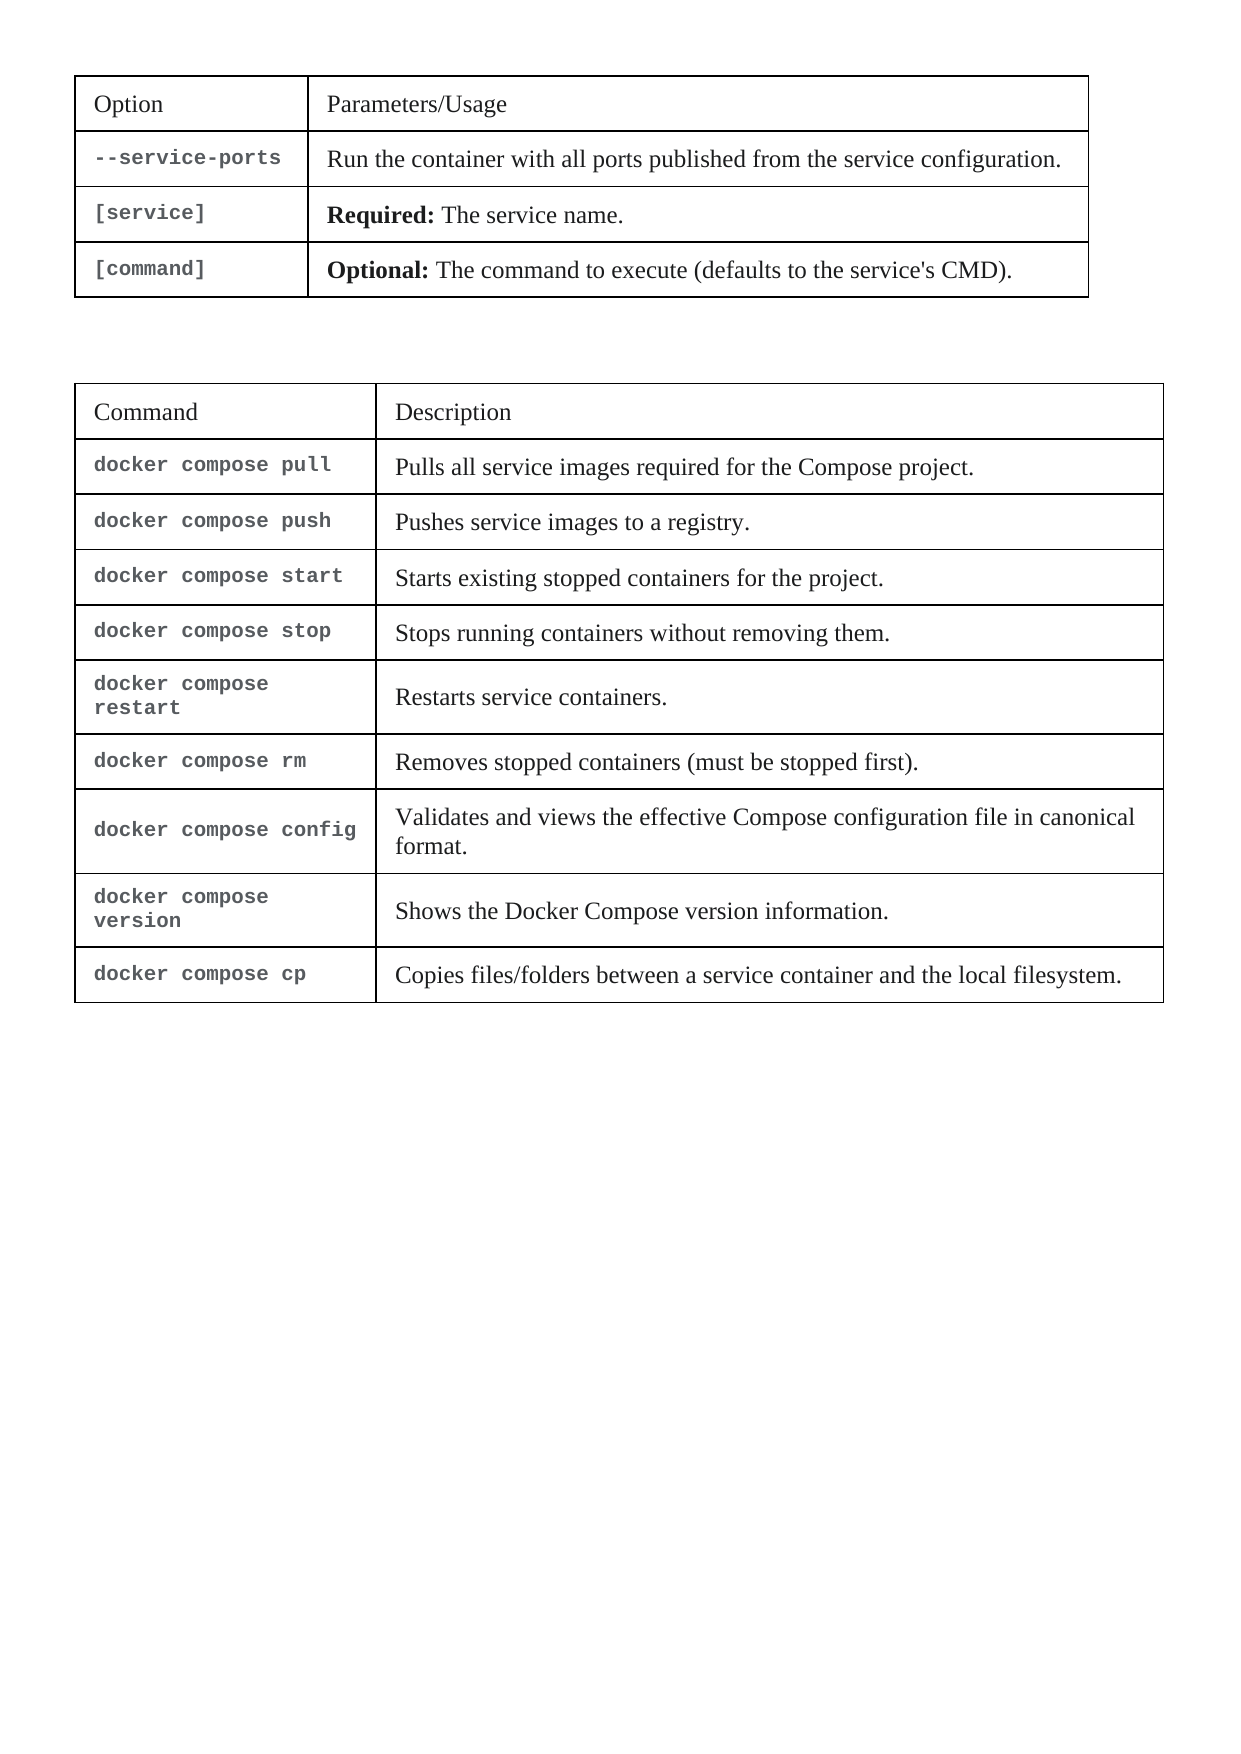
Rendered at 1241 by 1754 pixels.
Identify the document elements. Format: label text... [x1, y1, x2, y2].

table_cell docker compose rm [76, 735, 375, 788]
table_cell docker compose restart [76, 661, 375, 733]
table_header Option [76, 77, 307, 130]
table_cell Shows the Docker Compose version information. [377, 874, 1163, 946]
table_cell docker compose pull [76, 440, 375, 493]
table_cell Optional: The command to execute (defaults to the service's CMD). [309, 243, 1088, 296]
table_cell docker compose version [76, 874, 375, 946]
table_cell Validates and views the effective Compose configuration file in canonical format. [377, 790, 1163, 872]
table_cell Run the container with all ports published from the service configuration. [309, 132, 1088, 186]
table_cell Starts existing stopped containers for the project. [377, 550, 1163, 604]
table_header Command [76, 384, 375, 438]
table_cell --service-ports [76, 132, 307, 186]
table_cell Stops running containers without removing them. [377, 606, 1163, 659]
table_cell docker compose push [76, 495, 375, 548]
table_cell docker compose config [76, 790, 375, 872]
table_cell Copies files/folders between a service container and the local filesystem. [377, 948, 1163, 1002]
table_cell Pushes service images to a registry. [377, 495, 1163, 548]
table_header Parameters/Usage [309, 77, 1088, 130]
table_cell docker compose cp [76, 948, 375, 1002]
table_header Description [377, 384, 1163, 438]
table_cell Restarts service containers. [377, 661, 1163, 733]
table_cell Removes stopped containers (must be stopped first). [377, 735, 1163, 788]
table_cell docker compose start [76, 550, 375, 604]
table_cell [command] [76, 243, 307, 296]
table_cell docker compose stop [76, 606, 375, 659]
table_cell Required: The service name. [309, 187, 1088, 241]
table_cell Pulls all service images required for the Compose project. [377, 440, 1163, 493]
table_cell [service] [76, 187, 307, 241]
